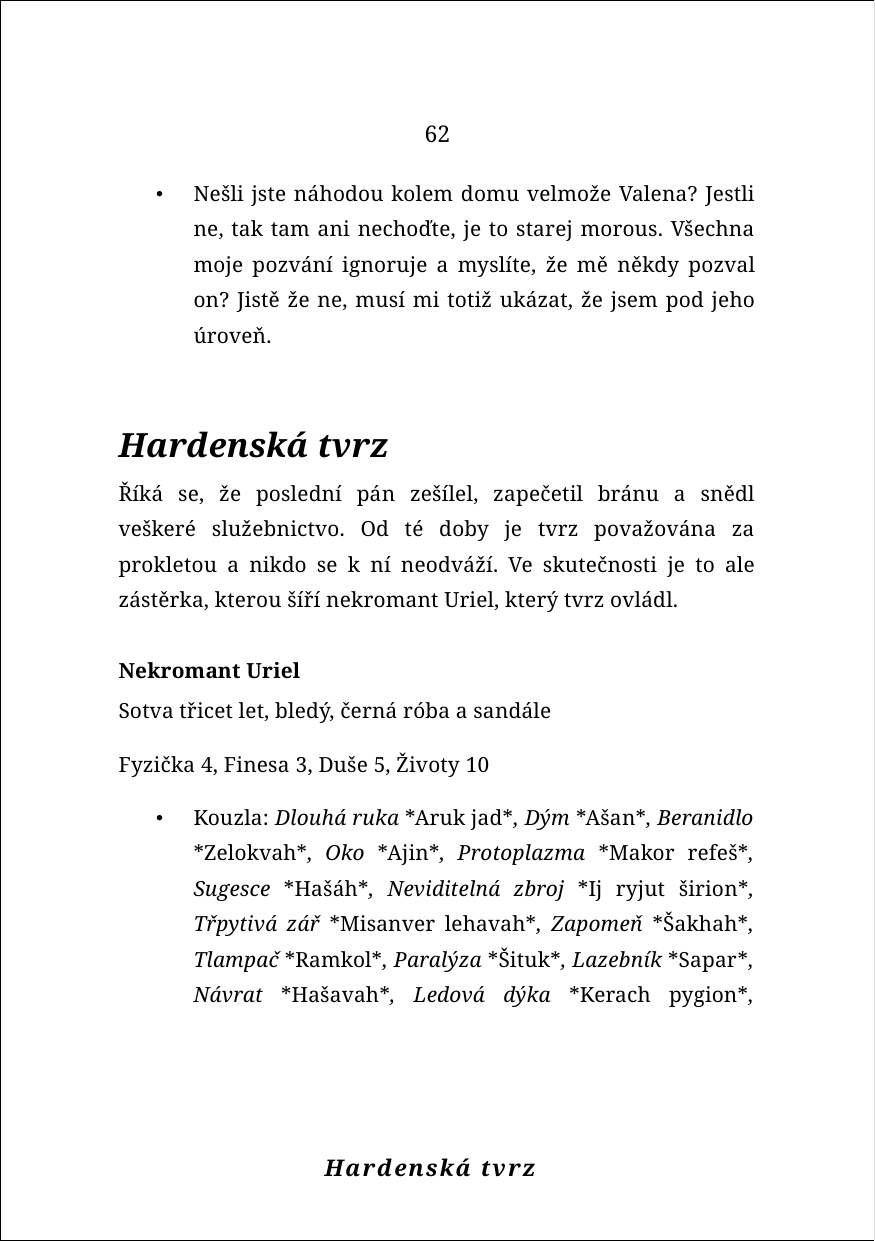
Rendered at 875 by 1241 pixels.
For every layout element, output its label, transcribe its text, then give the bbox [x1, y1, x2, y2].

list Nešli jste náhodou kolem domu velmože Valena? Jestli ne, tak tam ani nechoďte, je to starej morous. Všechna moje pozvání ignoruje a myslíte, že mě někdy pozval on? Jistě že ne, musí mi totiž ukázat, že jsem pod jeho úroveň. [156, 179, 756, 349]
text Sotva třicet let, bledý, černá róba a sandále [118, 696, 756, 725]
text Říká se, že poslední pán zešílel, zapečetil bránu a snědl veškeré služebnictvo. Od té doby je tvrz považována za prokletou a nikdo se k ní neodváží. Ve skutečnosti je to ale zástěrka, kterou šíří nekromant Uriel, který tvrz ovládl. [118, 479, 756, 614]
subtitle Nekromant Uriel [118, 656, 756, 685]
list Kouzla: Dlouhá ruka *Aruk jad*, Dým *Ašan*, Beranidlo *Zelokvah*, Oko *Ajin*, Protoplazma *Makor refeš*, Sugesce *Hašáh*, Neviditelná zbroj *Ij ryjut širion*, Třpytivá zář *Misanver lehavah*, Zapomeň *Šakhah*, Tlampač *Ramkol*, Paralýza *Šituk*, Lazebník *Sapar*, Návrat *Hašavah*, Ledová dýka *Kerach pygion*, [156, 803, 756, 1009]
subtitle Hardenská tvrz [118, 422, 756, 467]
text Fyzička 4, Finesa 3, Duše 5, Životy 10 [118, 750, 756, 778]
